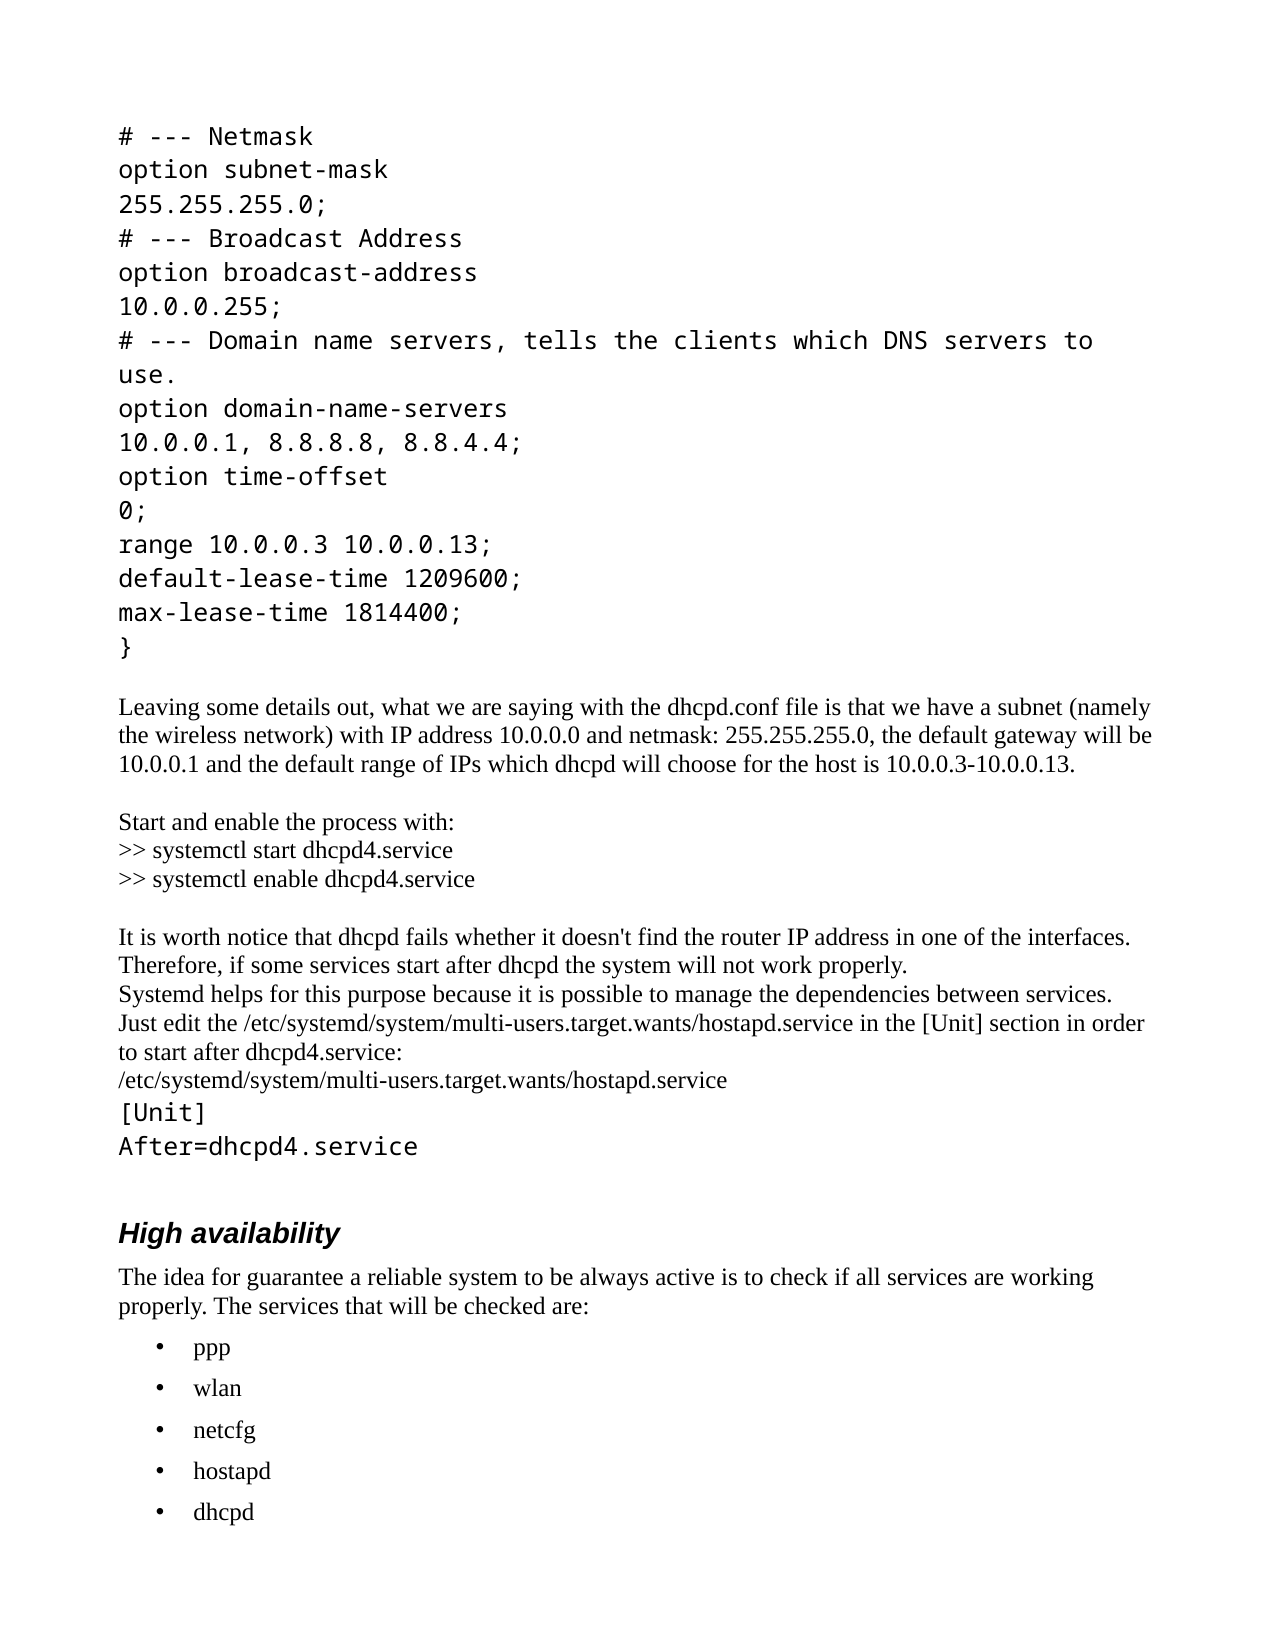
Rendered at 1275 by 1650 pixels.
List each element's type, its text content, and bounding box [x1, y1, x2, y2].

text Leaving some details out, what we are saying with the dhcpd.conf file is that we have a subnet (namely the wireless network) with IP address 10.0.0.0 and netmask: 255.255.255.0, the default gateway will be 10.0.0.1 and the default range of IPs which dhcpd will choose for the host is 10.0.0.3-10.0.0.13. [118, 692, 1157, 778]
text [Unit] [118, 1094, 1157, 1128]
list netcfg [156, 1415, 1157, 1443]
text After=dhcpd4.service [118, 1128, 1157, 1162]
text 10.0.0.1, 8.8.8.8, 8.8.4.4; [118, 425, 1157, 459]
list dhcpd [156, 1497, 1157, 1526]
text 10.0.0.255; [118, 288, 1157, 322]
text >> systemctl enable dhcpd4.service [118, 864, 1157, 893]
text Systemd helps for this purpose because it is possible to manage the dependencies between services. [118, 979, 1157, 1008]
text option subnet-mask [118, 152, 1157, 186]
text max-lease-time 1814400; [118, 595, 1157, 629]
text /etc/systemd/system/multi-users.target.wants/hostapd.service [118, 1066, 1157, 1094]
subtitle High availability [118, 1216, 1157, 1250]
list ppp [156, 1332, 1157, 1361]
text default-lease-time 1209600; [118, 561, 1157, 595]
text # --- Netmask [118, 118, 1157, 152]
text It is worth notice that dhcpd fails whether it doesn't find the router IP address in one of the interfaces. Therefore, if some services start after dhcpd the system will not work properly. [118, 922, 1157, 979]
list wlan [156, 1373, 1157, 1402]
text 255.255.255.0; [118, 186, 1157, 220]
text 0; [118, 493, 1157, 527]
text range 10.0.0.3 10.0.0.13; [118, 527, 1157, 561]
text The idea for guarantee a reliable system to be always active is to check if all services are working properly. The services that will be checked are: [118, 1262, 1157, 1320]
text >> systemctl start dhcpd4.service [118, 836, 1157, 864]
text } [118, 629, 1157, 663]
text option broadcast-address [118, 254, 1157, 288]
text Just edit the /etc/systemd/system/multi-users.target.wants/hostapd.service in the [Unit] section in order to start after dhcpd4.service: [118, 1008, 1157, 1066]
text # --- Domain name servers, tells the clients which DNS servers to use. [118, 322, 1157, 391]
text Start and enable the process with: [118, 807, 1157, 836]
text # --- Broadcast Address [118, 220, 1157, 254]
list hostapd [156, 1456, 1157, 1485]
text option time-offset [118, 459, 1157, 493]
text option domain-name-servers [118, 391, 1157, 425]
